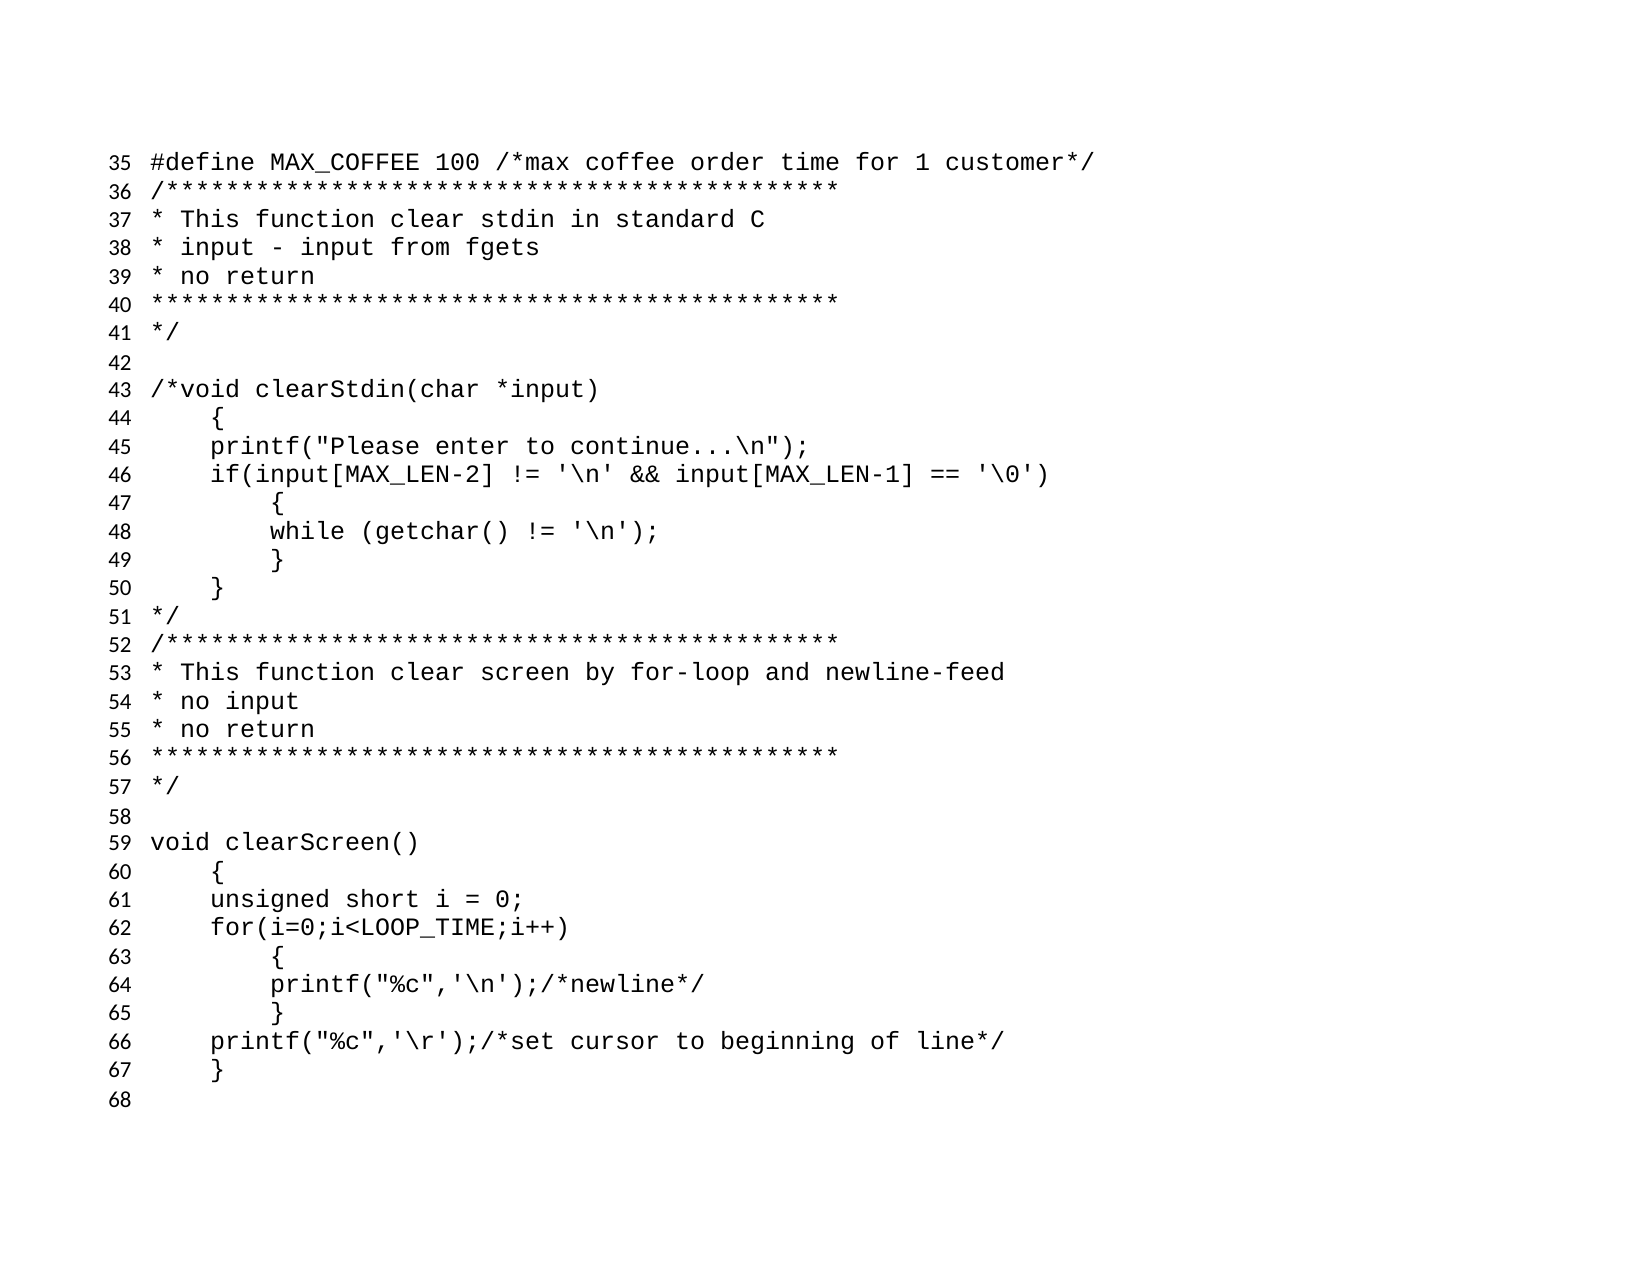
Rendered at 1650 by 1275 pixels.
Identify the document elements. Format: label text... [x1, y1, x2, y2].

text printf("%c",'\r');/*set cursor to beginning of line*/ [150, 1028, 1500, 1057]
text * no input [150, 688, 1500, 717]
text #define MAX_COFFEE 100 /*max coffee order time for 1 customer*/ [150, 150, 1500, 178]
text ********************************************** [150, 292, 1500, 320]
text /********************************************* [150, 632, 1500, 660]
text if(input[MAX_LEN-2] != '\n' && input[MAX_LEN-1] == '\0') [150, 462, 1500, 490]
text unsigned short i = 0; [150, 887, 1500, 915]
text * This function clear stdin in standard C [150, 207, 1500, 235]
text { [150, 405, 1500, 433]
text * no return [150, 717, 1500, 745]
text for(i=0;i<LOOP_TIME;i++) [150, 915, 1500, 943]
text ********************************************** [150, 745, 1500, 773]
text printf("%c",'\n');/*newline*/ [150, 972, 1500, 1000]
text /*void clearStdin(char *input) [150, 377, 1500, 405]
text while (getchar() != '\n'); [150, 518, 1500, 547]
text /********************************************* [150, 178, 1500, 207]
text } [150, 575, 1500, 603]
text */ [150, 773, 1500, 802]
text */ [150, 603, 1500, 632]
text void clearScreen() [150, 830, 1500, 858]
text } [150, 1000, 1500, 1028]
text * This function clear screen by for-loop and newline-feed [150, 660, 1500, 688]
text * no return [150, 263, 1500, 292]
text */ [150, 320, 1500, 348]
text printf("Please enter to continue...\n"); [150, 433, 1500, 462]
text { [150, 858, 1500, 887]
text } [150, 547, 1500, 575]
text { [150, 943, 1500, 972]
text } [150, 1057, 1500, 1085]
text { [150, 490, 1500, 518]
text * input - input from fgets [150, 235, 1500, 263]
